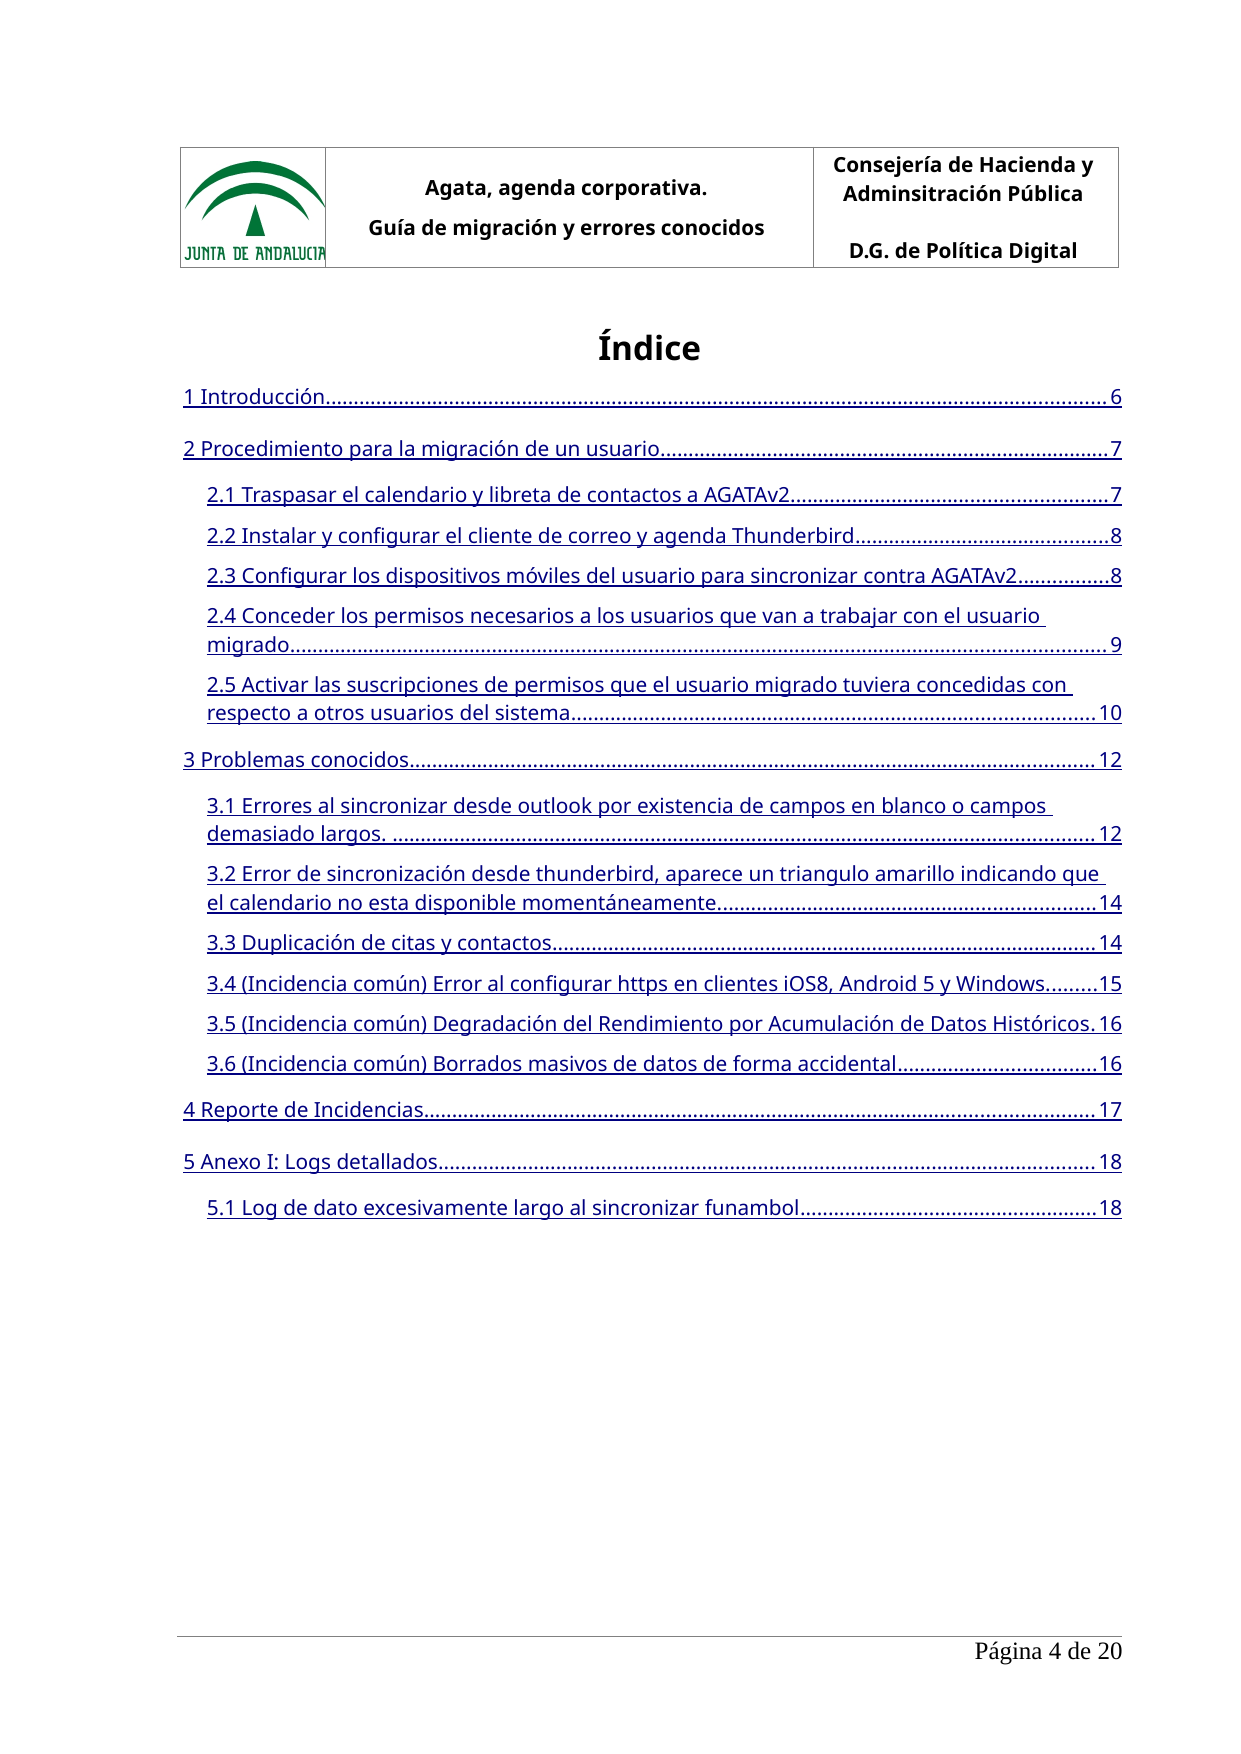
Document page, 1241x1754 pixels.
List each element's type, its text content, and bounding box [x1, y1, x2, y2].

text 3.3 Duplicación de citas y contactos 14 [207, 928, 1122, 952]
text 3.6 (Incidencia común) Borrados masivos de datos de forma accidental 16 [207, 1049, 1122, 1073]
text 1 Introducción 6 [183, 382, 1122, 406]
text 2 Procedimiento para la migración de un usuario 7 [183, 434, 1122, 458]
text 2.3 Configurar los dispositivos móviles del usuario para sincronizar contra AGATAv2 8 [207, 561, 1122, 585]
text 3 Problemas conocidos 12 [183, 745, 1122, 769]
text 2.1 Traspasar el calendario y libreta de contactos a AGATAv2 7 [207, 480, 1122, 504]
text 3.4 (Incidencia común) Error al configurar https en clientes iOS8, Android 5 y Windows. 15 [207, 969, 1122, 993]
text 3.1 Errores al sincronizar desde outlook por existencia de campos en blanco o campos demasiado largos. 12 [207, 791, 1122, 843]
text 3.5 (Incidencia común) Degradación del Rendimiento por Acumulación de Datos Históricos 16 [207, 1009, 1122, 1033]
text 5.1 Log de dato excesivamente largo al sincronizar funambol 18 [207, 1193, 1122, 1218]
subtitle Índice [177, 325, 1122, 371]
picture [184, 161, 325, 260]
text 2.5 Activar las suscripciones de permisos que el usuario migrado tuviera concedidas con respecto a otros usuarios del sistema 10 [207, 670, 1122, 723]
text 2.2 Instalar y configurar el cliente de correo y agenda Thunderbird 8 [207, 521, 1122, 545]
text 5 Anexo I: Logs detallados 18 [183, 1147, 1122, 1172]
text 4 Reporte de Incidencias 17 [183, 1095, 1122, 1119]
text 2.4 Conceder los permisos necesarios a los usuarios que van a trabajar con el usuario migrado 9 [207, 601, 1122, 654]
text 3.2 Error de sincronización desde thunderbird, aparece un triangulo amarillo indicando que el calendario no esta disponible momentáneamente. 14 [207, 859, 1122, 912]
